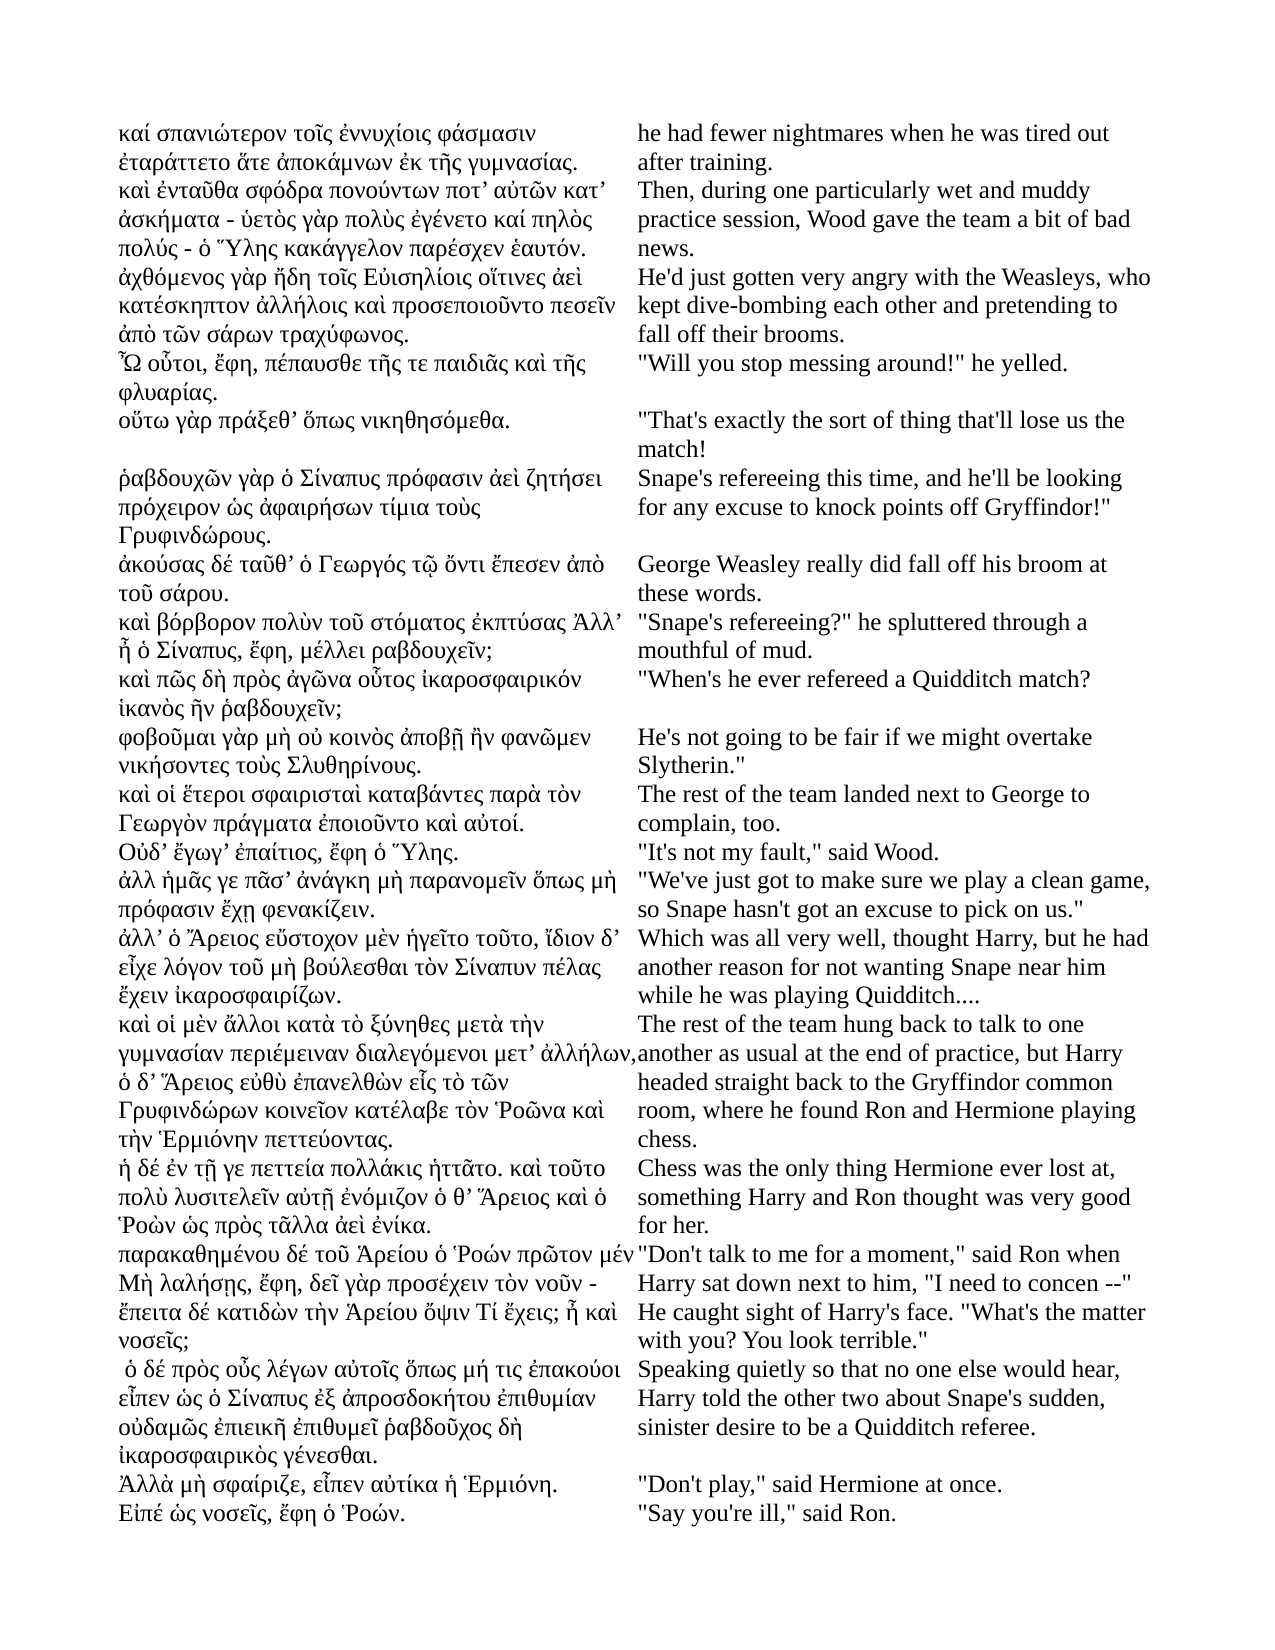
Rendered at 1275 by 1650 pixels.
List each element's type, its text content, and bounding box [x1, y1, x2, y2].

table_cell καὶ βόρβορον πολὺν τοῦ στόματος ἐκπτύσας Ἀλλ’ ἦ ὁ Σίναπυς, ἔφη, μέλλει ραβδουχεῖν; [118, 607, 637, 664]
table_cell Chess was the only thing Hermione ever lost at, something Harry and Ron thought was very good for her. [637, 1153, 1157, 1239]
table_cell καί σπανιώτερον τοῖς ἐννυχίοις φάσμασιν ἐταράττετο ἅτε ἀποκάμνων ἐκ τῆς γυμνασίας. [118, 118, 637, 176]
table_cell καὶ οἱ μὲν ἄλλοι κατὰ τὸ ξύνηθες μετὰ τὴν γυμνασίαν περιέμειναν διαλεγόμενοι μετ’ ἀλλήλων, ὁ δ’ Ἅρειος εὐθὺ ἐπανελθὼν εἷς τὸ τῶν Γρυφινδώρων κοινεῖον κατέλαβε τὸν Ῥοῶνα καὶ τὴν Ἑρμιόνην πεττεύοντας. [118, 1009, 637, 1153]
table_cell Ὦ οὗτοι, ἔφη, πέπαυσθε τῆς τε παιδιᾶς καὶ τῆς φλυαρίας. [118, 348, 637, 406]
table_cell Snape's refereeing this time, and he'll be looking for any excuse to knock points off Gryffindor!" [637, 463, 1157, 549]
table_cell Ἀλλὰ μὴ σφαίριζε, εἶπεν αὐτίκα ἡ Ἑρμιόνη. [118, 1469, 637, 1498]
table_cell Εἰπέ ὡς νοσεῖς, ἔφη ὁ Ῥοών. [118, 1498, 637, 1527]
table_cell Speaking quietly so that no one else would hear, Harry told the other two about Snape's sudden, sinister desire to be a Quidditch referee. [637, 1354, 1157, 1469]
table_cell "When's he ever refereed a Quidditch match? [637, 664, 1157, 722]
table_cell He'd just gotten very angry with the Weasleys, who kept dive-bombing each other and pretending to fall off their brooms. [637, 262, 1157, 348]
table_cell He caught sight of Harry's face. "What's the matter with you? You look terrible." [637, 1297, 1157, 1354]
table_cell ἀκούσας δέ ταῦθ’ ὁ Γεωργός τῷ ὄντι ἔπεσεν ἀπὸ τοῦ σάρου. [118, 549, 637, 607]
table_cell ἔπειτα δέ κατιδὼν τὴν Ἁρείου ὄψιν Τί ἔχεις; ἦ καὶ νοσεῖς; [118, 1297, 637, 1354]
table_cell ἀχθόμενος γὰρ ἤδη τοῖς Εὐισηλίοις οἵτινες ἀεὶ κατέσκηπτον ἀλλήλοις καὶ προσεποιοῦντο πεσεῖν ἀπὸ τῶν σάρων τραχύφωνος. [118, 262, 637, 348]
table_cell The rest of the team hung back to talk to one another as usual at the end of practice, but Harry headed straight back to the Gryffindor common room, where he found Ron and Hermione playing chess. [637, 1009, 1157, 1153]
table_cell "Snape's refereeing?" he spluttered through a mouthful of mud. [637, 607, 1157, 664]
table_cell "That's exactly the sort of thing that'll lose us the match! [637, 406, 1157, 463]
table_cell καὶ ἐνταῦθα σφόδρα πονούντων ποτ’ αὐτῶν κατ’ ἀσκήματα - ὑετὸς γὰρ πολὺς ἐγένετο καί πηλὸς πολύς - ὁ Ὕλης κακάγγελον παρέσχεν ἑαυτόν. [118, 176, 637, 262]
table_cell καὶ πῶς δὴ πρὸς ἀγῶνα οὗτος ἰκαροσφαιρικόν ἱκανὸς ῆν ῥαβδουχεῖν; [118, 664, 637, 722]
table_cell οὕτω γὰρ πράξεθ’ ὅπως νικηθησόμεθα. [118, 406, 637, 463]
table_cell he had fewer nightmares when he was tired out after training. [637, 118, 1157, 176]
table_cell He's not going to be fair if we might overtake Slytherin." [637, 722, 1157, 779]
table_cell "Say you're ill," said Ron. [637, 1498, 1157, 1527]
table_cell "Will you stop messing around!" he yelled. [637, 348, 1157, 406]
table_cell "We've just got to make sure we play a clean game, so Snape hasn't got an excuse to pick on us." [637, 866, 1157, 923]
table_cell The rest of the team landed next to George to complain, too. [637, 779, 1157, 837]
table_cell παρακαθημένου δέ τοῦ Ἁρείου ὁ Ῥοών πρῶτον μέν Μὴ λαλήσῃς, ἔφη, δεῖ γὰρ προσέχειν τὸν νοῦν - [118, 1239, 637, 1297]
table_cell ἡ δέ ἐν τῇ γε πεττεία πολλάκις ἡττᾶτο. καὶ τοῦτο πολὺ λυσιτελεῖν αὐτῇ ἐνόμιζον ὁ θ’ Ἅρειος καὶ ὁ Ῥοὼν ὡς πρὸς τᾶλλα ἀεὶ ἐνίκα. [118, 1153, 637, 1239]
table_cell φοβοῦμαι γὰρ μὴ οὐ κοινὸς ἀποβῇ ἢν φανῶμεν νικήσοντες τοὺς Σλυθηρίνους. [118, 722, 637, 779]
table_cell ἀλλ ἡμᾶς γε πᾶσ’ ἀνάγκη μὴ παρανομεῖν ὅπως μὴ πρόφασιν ἔχῃ φενακίζειν. [118, 866, 637, 923]
table_cell ῥαβδουχῶν γὰρ ὁ Σίναπυς πρόφασιν ἀεὶ ζητήσει πρόχειρον ὡς ἀφαιρήσων τίμια τοὺς Γρυφινδώρους. [118, 463, 637, 549]
table_cell Then, during one particularly wet and muddy practice session, Wood gave the team a bit of bad news. [637, 176, 1157, 262]
table_cell Οὐδ’ ἔγωγ’ ἐπαίτιος, ἔφη ὁ Ὕλης. [118, 837, 637, 866]
table_cell καὶ οἱ ἕτεροι σφαιρισταὶ καταβάντες παρὰ τὸν Γεωργὸν πράγματα ἐποιοῦντο καὶ αὐτοί. [118, 779, 637, 837]
table_cell Which was all very well, thought Harry, but he had another reason for not wanting Snape near him while he was playing Quidditch.... [637, 923, 1157, 1009]
table_cell "Don't talk to me for a moment," said Ron when Harry sat down next to him, "I need to concen --" [637, 1239, 1157, 1297]
table_cell "Don't play," said Hermione at once. [637, 1469, 1157, 1498]
table_cell George Weasley really did fall off his broom at these words. [637, 549, 1157, 607]
table_cell ὁ δέ πρὸς οὖς λέγων αὐτοῖς ὅπως μή τις ἐπακούοι εἶπεν ὡς ὁ Σίναπυς ἐξ ἀπροσδοκήτου ἐπιθυμίαν οὐδαμῶς ἐπιεικῆ ἐπιθυμεῖ ῥαβδοῦχος δὴ ἰκαροσφαιρικὸς γένεσθαι. [118, 1354, 637, 1469]
table_cell "It's not my fault," said Wood. [637, 837, 1157, 866]
table_cell ἀλλ’ ὁ Ἄρειος εὔστοχον μὲν ἡγεῖτο τοῦτο, ἴδιον δ’ εἶχε λόγον τοῦ μὴ βούλεσθαι τὸν Σίναπυν πέλας ἔχειν ἰκαροσφαιρίζων. [118, 923, 637, 1009]
